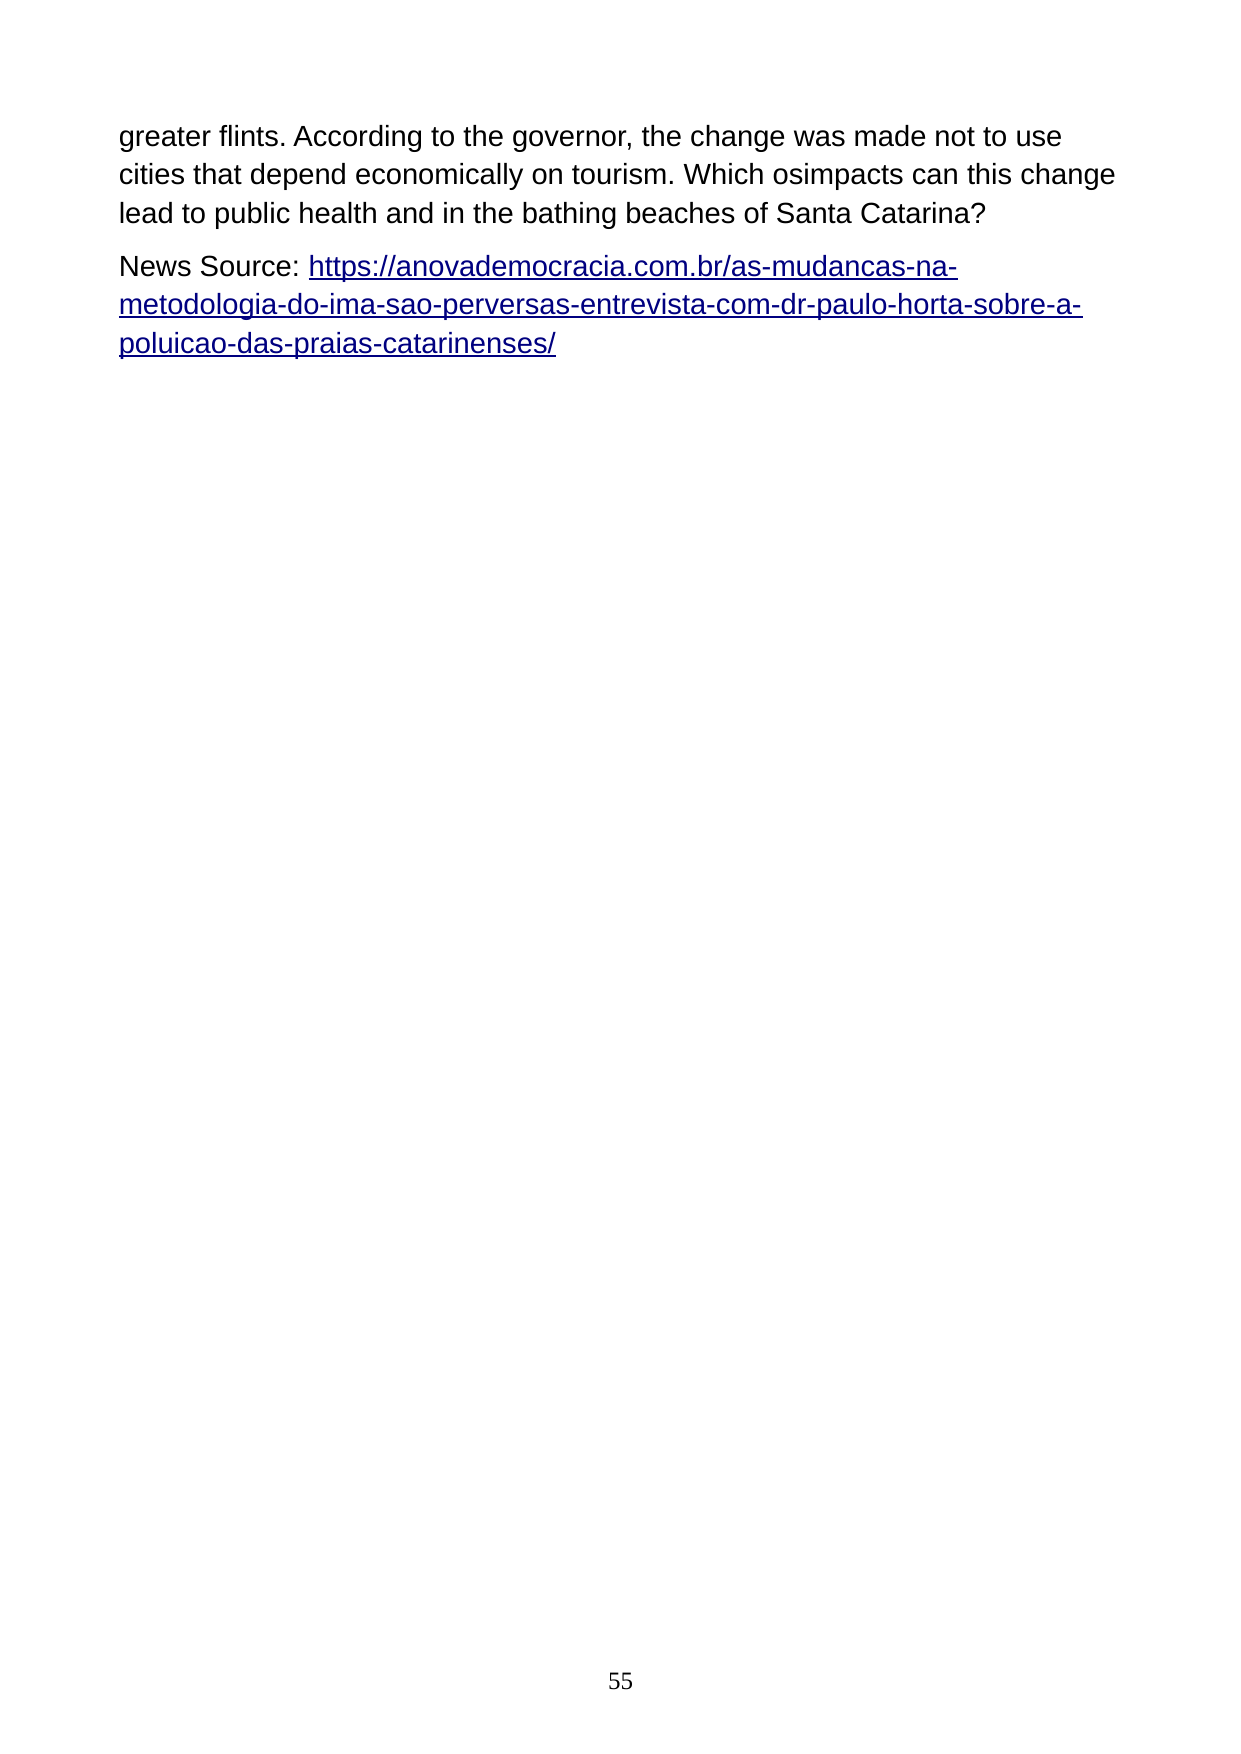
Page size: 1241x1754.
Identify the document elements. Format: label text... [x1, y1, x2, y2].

text greater flints. According to the governor, the change was made not to use cities that depend economically on tourism. Which osimpacts can this change lead to public health and in the bathing beaches of Santa Catarina? [118, 118, 1122, 229]
text News Source: https://anovademocracia.com.br/as-mudancas-na-metodologia-do-ima-sao-perversas-entrevista-com-dr-paulo-horta-sobre-a-poluicao-das-praias-catarinenses/ [118, 249, 1122, 359]
